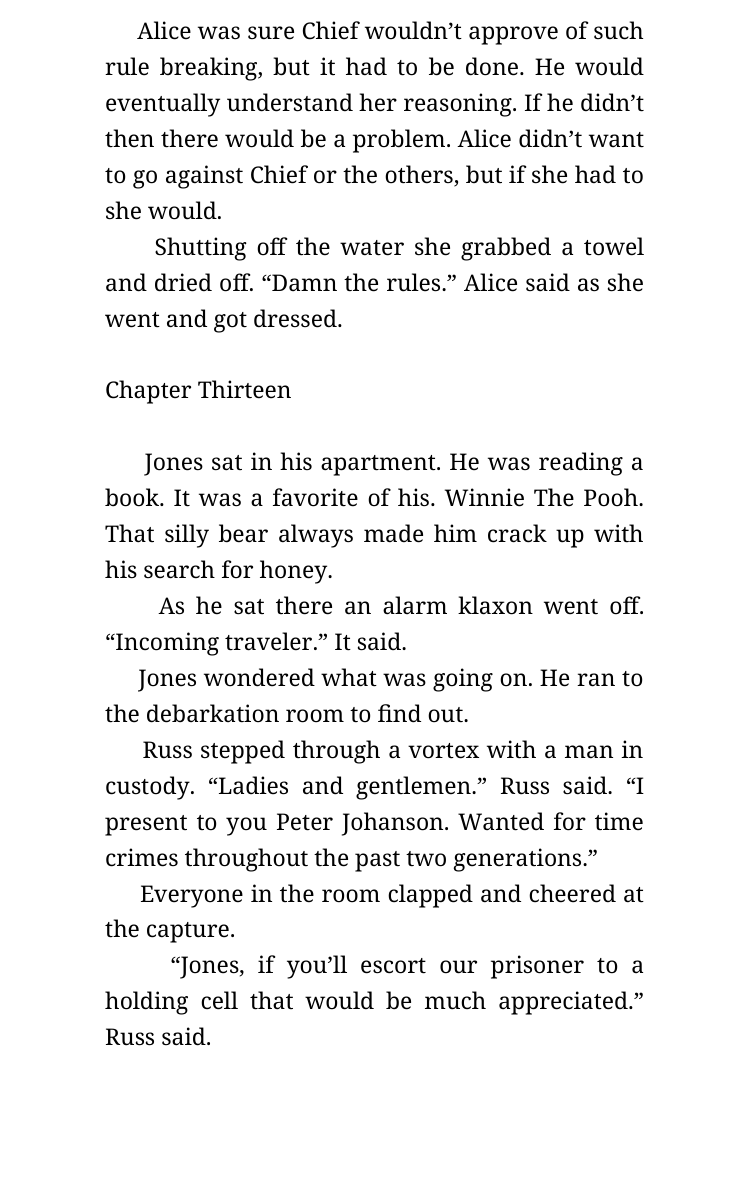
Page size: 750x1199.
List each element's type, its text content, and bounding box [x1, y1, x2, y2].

text Jones sat in his apartment. He was reading a book. It was a favorite of his. Winnie The Pooh. That silly bear always made him crack up with his search for honey. [105, 446, 645, 585]
text “Jones, if you’ll escort our prisoner to a holding cell that would be much appreciated.” Russ said. [105, 949, 645, 1052]
text Russ stepped through a vortex with a man in custody. “Ladies and gentlemen.” Russ said. “I present to you Peter Johanson. Wanted for time crimes throughout the past two generations.” [105, 734, 645, 873]
text Chapter Thirteen [105, 374, 645, 406]
text Jones wondered what was going on. He ran to the debarkation room to find out. [105, 662, 645, 729]
text Everyone in the room clapped and cheered at the capture. [105, 877, 645, 945]
text Shutting off the water she grabbed a towel and dried off. “Damn the rules.” Alice said as she went and got dressed. [105, 231, 645, 334]
text As he sat there an alarm klaxon went off. “Incoming traveler.” It said. [105, 590, 645, 657]
text Alice was sure Chief wouldn’t approve of such rule breaking, but it had to be done. He would eventually understand her reasoning. If he didn’t then there would be a problem. Alice didn’t want to go against Chief or the others, but if she had to she would. [105, 15, 645, 226]
